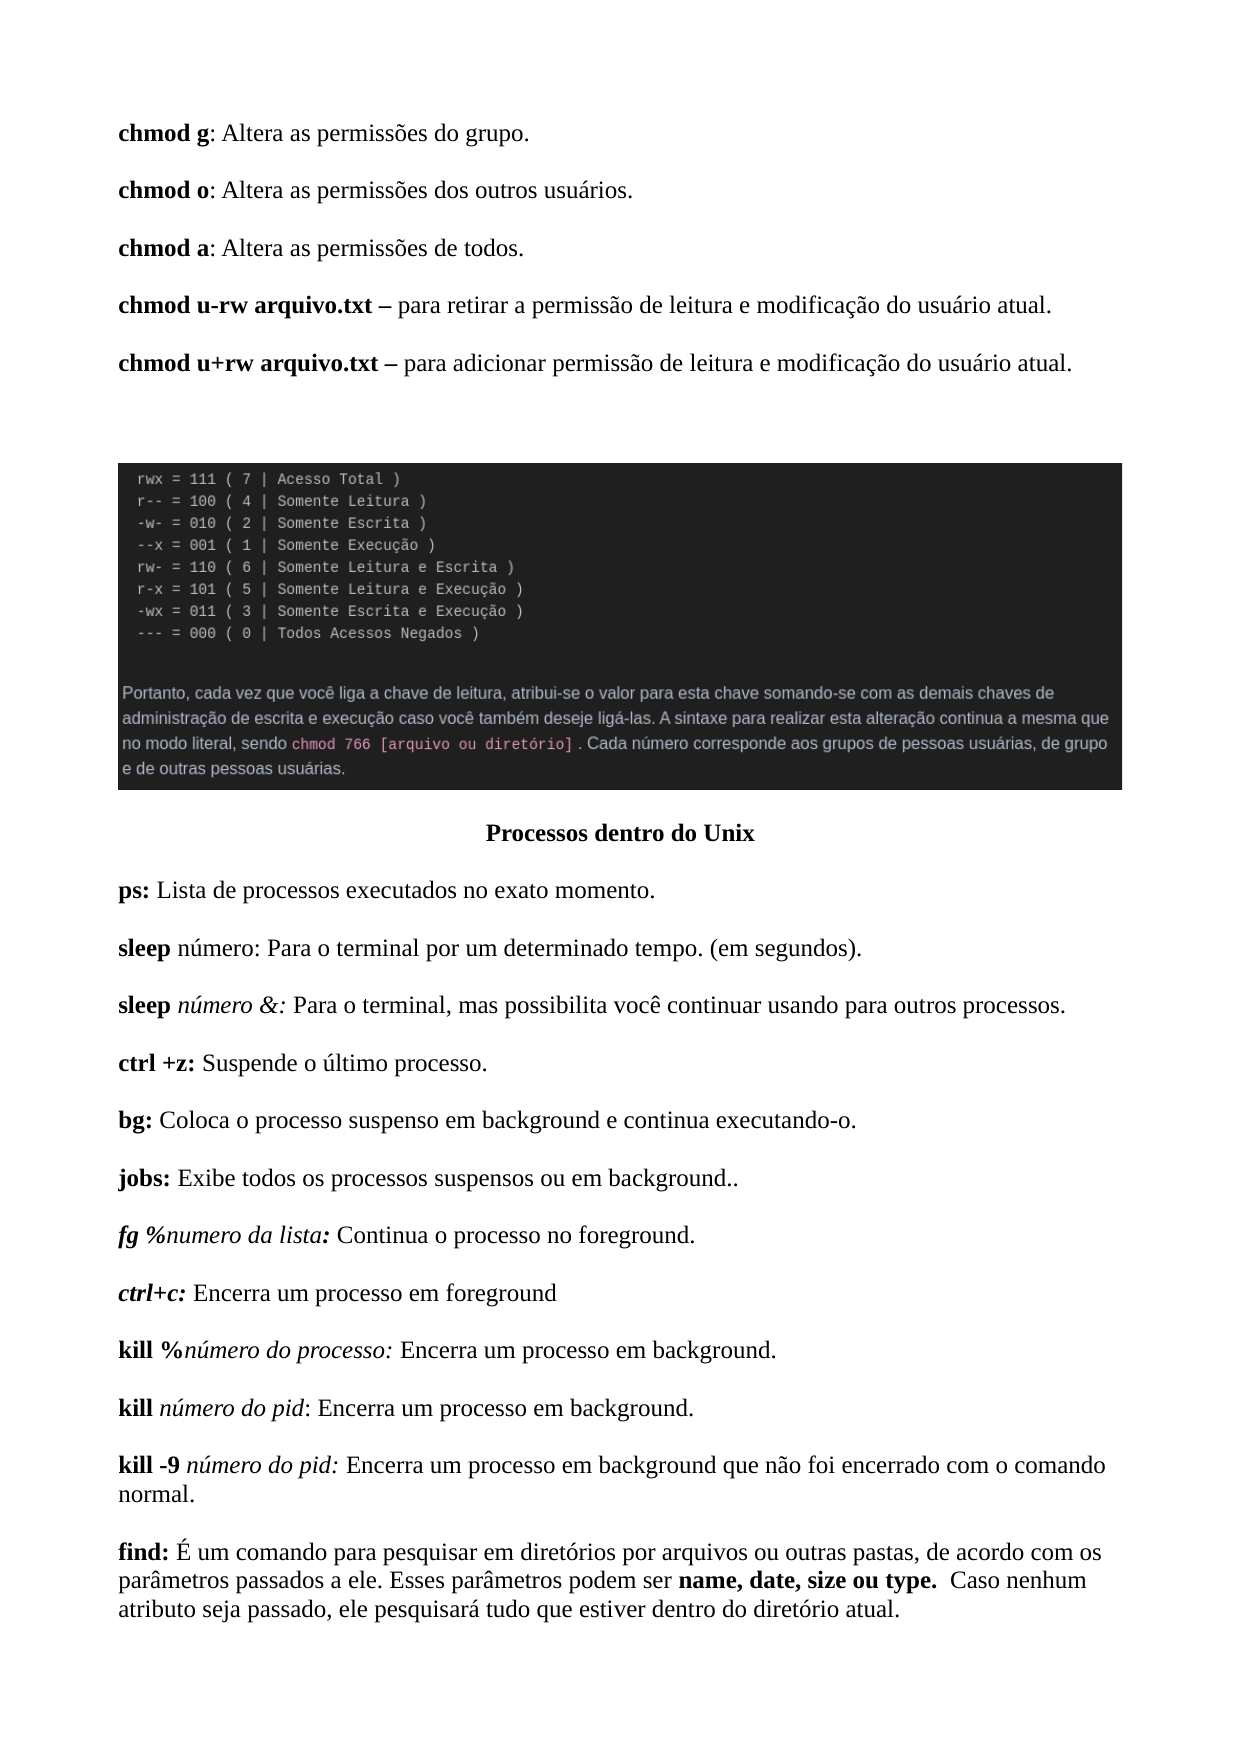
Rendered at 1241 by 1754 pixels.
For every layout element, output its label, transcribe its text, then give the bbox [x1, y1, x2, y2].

text chmod a: Altera as permissões de todos. [118, 233, 1122, 262]
text sleep número: Para o terminal por um determinado tempo. (em segundos). [118, 933, 1122, 962]
text bg: Coloca o processo suspenso em background e continua executando-o. [118, 1106, 1122, 1134]
text kill número do pid: Encerra um processo em background. [118, 1393, 1122, 1422]
text kill %número do processo: Encerra um processo em background. [118, 1336, 1122, 1364]
text chmod u+rw arquivo.txt – para adicionar permissão de leitura e modificação do usuário atual. [118, 348, 1122, 377]
text chmod g: Altera as permissões do grupo. [118, 118, 1122, 147]
text sleep número &: Para o terminal, mas possibilita você continuar usando para outros processos. [118, 991, 1122, 1019]
text ctrl +z: Suspende o último processo. [118, 1048, 1122, 1077]
picture [118, 463, 1123, 790]
text jobs: Exibe todos os processos suspensos ou em background.. [118, 1163, 1122, 1192]
text ctrl+c: Encerra um processo em foreground [118, 1278, 1122, 1307]
text kill -9 número do pid: Encerra um processo em background que não foi encerrado com o comando normal. [118, 1451, 1122, 1508]
text ps: Lista de processos executados no exato momento. [118, 876, 1122, 904]
text chmod u-rw arquivo.txt – para retirar a permissão de leitura e modificação do usuário atual. [118, 291, 1122, 319]
text Processos dentro do Unix [118, 818, 1122, 847]
text chmod o: Altera as permissões dos outros usuários. [118, 176, 1122, 204]
text fg %numero da lista: Continua o processo no foreground. [118, 1221, 1122, 1249]
text find: É um comando para pesquisar em diretórios por arquivos ou outras pastas, de acordo com os parâmetros passados a ele. Esses parâmetros podem ser name, date, size ou type. Caso nenhum atributo seja passado, ele pesquisará tudo que estiver dentro do diretório atual. [118, 1537, 1122, 1623]
